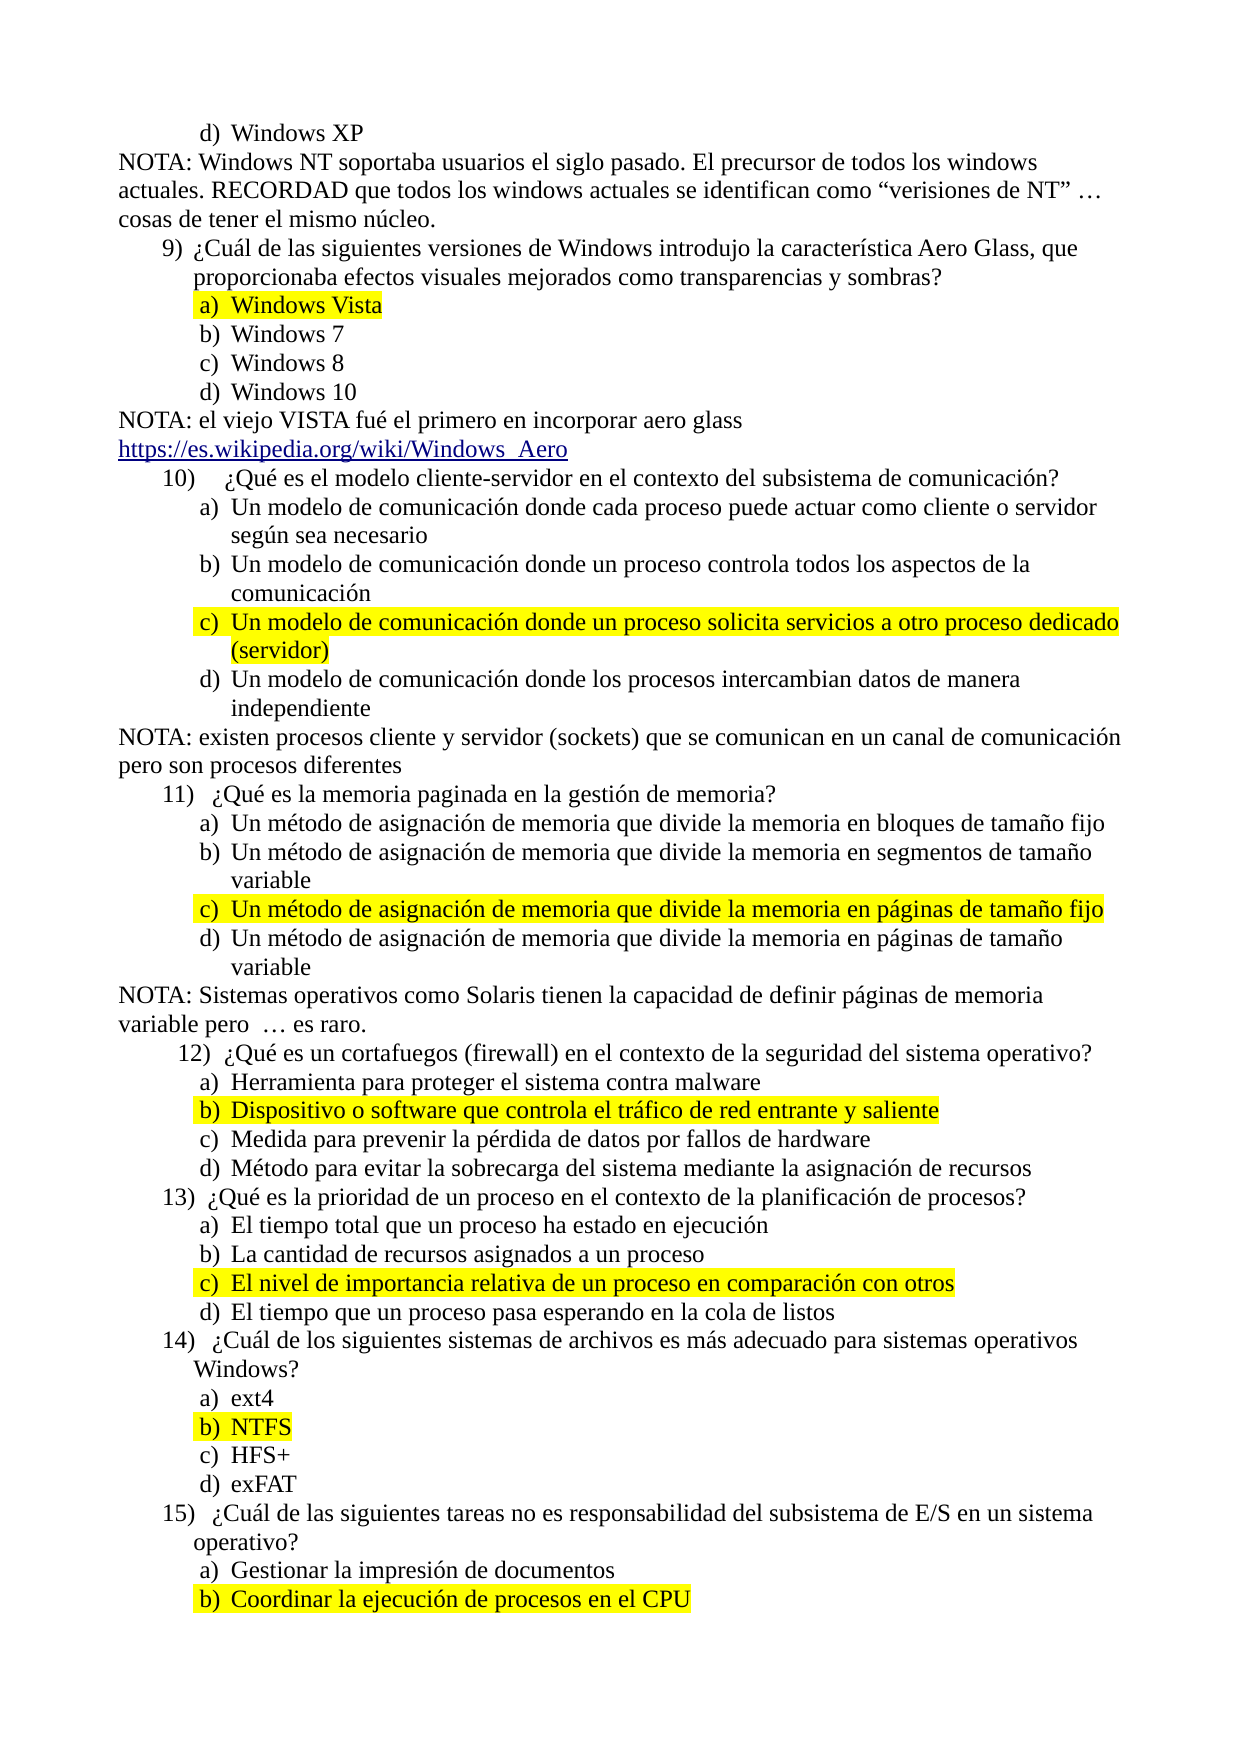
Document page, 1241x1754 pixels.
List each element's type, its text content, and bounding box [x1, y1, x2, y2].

list El tiempo total que un proceso ha estado en ejecución [193, 1211, 1122, 1239]
list ¿Qué es la prioridad de un proceso en el contexto de la planificación de procesos? [156, 1182, 1122, 1211]
list La cantidad de recursos asignados a un proceso [193, 1239, 1122, 1268]
list Un modelo de comunicación donde un proceso solicita servicios a otro proceso dedicado (servidor) [193, 607, 1122, 664]
list Método para evitar la sobrecarga del sistema mediante la asignación de recursos [193, 1153, 1122, 1182]
list Un método de asignación de memoria que divide la memoria en páginas de tamaño variable [193, 923, 1122, 981]
list Dispositivo o software que controla el tráfico de red entrante y saliente [193, 1096, 1122, 1124]
list ¿Qué es el modelo cliente-servidor en el contexto del subsistema de comunicación? [156, 463, 1122, 492]
text NOTA: el viejo VISTA fué el primero en incorporar aero glass https://es.wikipedia.org/wiki/Windows_Aero [118, 406, 1122, 463]
list exFAT [193, 1469, 1122, 1498]
list Windows 10 [193, 377, 1122, 406]
list Un método de asignación de memoria que divide la memoria en bloques de tamaño fijo [193, 808, 1122, 837]
list ¿Cuál de las siguientes versiones de Windows introdujo la característica Aero Glass, que proporcionaba efectos visuales mejorados como transparencias y sombras? [156, 233, 1122, 291]
list El tiempo que un proceso pasa esperando en la cola de listos [193, 1297, 1122, 1326]
list Windows Vista [193, 291, 1122, 319]
list Herramienta para proteger el sistema contra malware [193, 1067, 1122, 1096]
list Medida para prevenir la pérdida de datos por fallos de hardware [193, 1124, 1122, 1153]
list HFS+ [193, 1441, 1122, 1469]
list NTFS [193, 1412, 1122, 1441]
list Gestionar la impresión de documentos [193, 1556, 1122, 1584]
text NOTA: Windows NT soportaba usuarios el siglo pasado. El precursor de todos los windows actuales. RECORDAD que todos los windows actuales se identifican como “verisiones de NT” … cosas de tener el mismo núcleo. [118, 147, 1122, 233]
list ¿Qué es la memoria paginada en la gestión de memoria? [156, 779, 1122, 808]
list Windows 8 [193, 348, 1122, 377]
list El nivel de importancia relativa de un proceso en comparación con otros [193, 1268, 1122, 1297]
list ext4 [193, 1383, 1122, 1412]
list Windows 7 [193, 319, 1122, 348]
text NOTA: Sistemas operativos como Solaris tienen la capacidad de definir páginas de memoria variable pero … es raro. [118, 981, 1122, 1038]
list ¿Cuál de las siguientes tareas no es responsabilidad del subsistema de E/S en un sistema operativo? [156, 1498, 1122, 1556]
list Un modelo de comunicación donde los procesos intercambian datos de manera independiente [193, 664, 1122, 722]
list Un método de asignación de memoria que divide la memoria en páginas de tamaño fijo [193, 894, 1122, 923]
list Un método de asignación de memoria que divide la memoria en segmentos de tamaño variable [193, 837, 1122, 894]
text NOTA: existen procesos cliente y servidor (sockets) que se comunican en un canal de comunicación pero son procesos diferentes [118, 722, 1122, 779]
list Windows XP [193, 118, 1122, 147]
list Un modelo de comunicación donde un proceso controla todos los aspectos de la comunicación [193, 549, 1122, 607]
list Un modelo de comunicación donde cada proceso puede actuar como cliente o servidor según sea necesario [193, 492, 1122, 549]
list Coordinar la ejecución de procesos en el CPU [193, 1584, 1122, 1613]
list ¿Qué es un cortafuegos (firewall) en el contexto de la seguridad del sistema operativo? [171, 1038, 1122, 1067]
list ¿Cuál de los siguientes sistemas de archivos es más adecuado para sistemas operativos Windows? [156, 1326, 1122, 1383]
